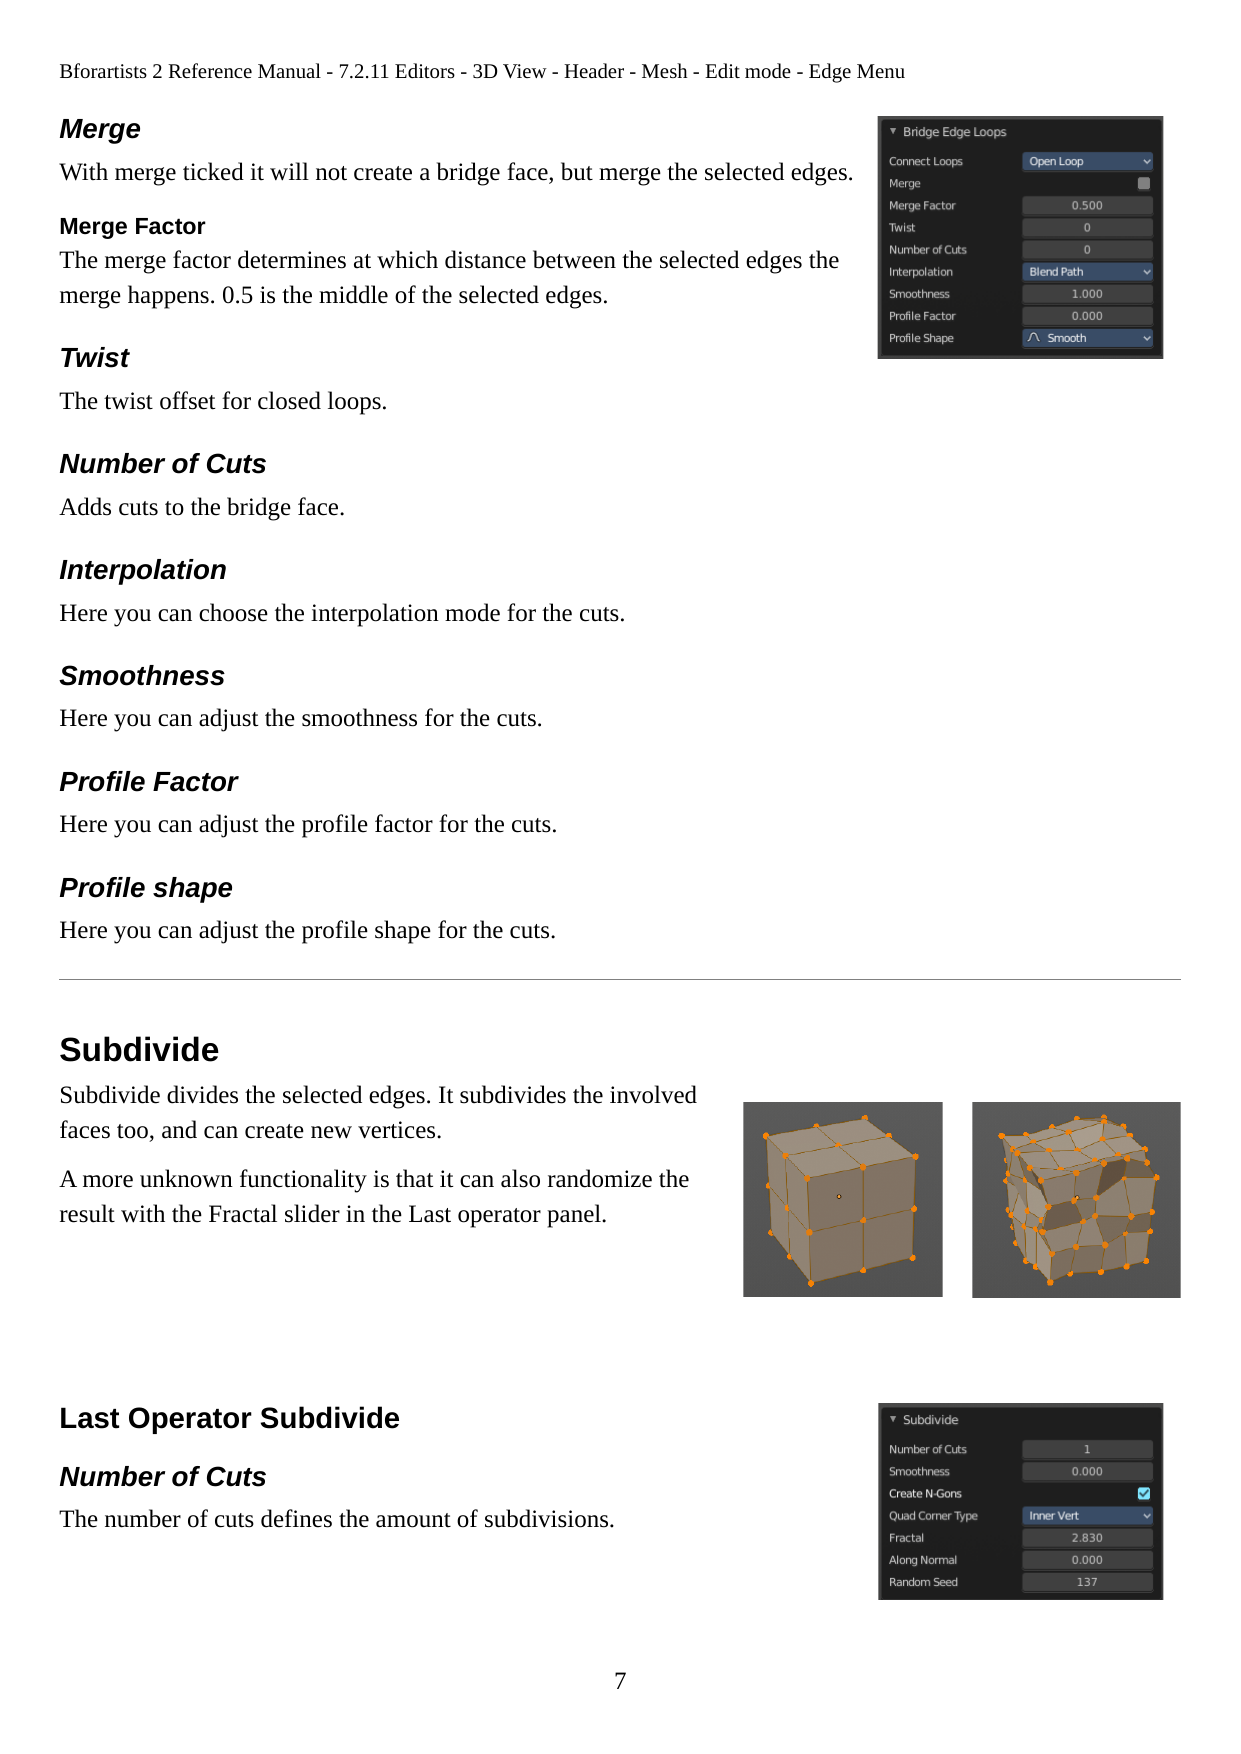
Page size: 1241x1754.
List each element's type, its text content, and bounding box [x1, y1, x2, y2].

text Here you can adjust the profile shape for the cuts. [59, 915, 1181, 944]
subtitle Twist [59, 341, 1181, 373]
text Here you can adjust the profile factor for the cuts. [59, 809, 1181, 838]
picture [972, 1102, 1181, 1298]
text Adds cuts to the bridge face. [59, 492, 1181, 520]
text Subdivide divides the selected edges. It subdivides the involved faces too, and can create new vertices. [59, 1081, 1181, 1144]
subtitle [1164, 1460, 1181, 1492]
subtitle Interpolation [59, 553, 1181, 585]
subtitle Merge Factor [59, 212, 877, 239]
picture [878, 1403, 1164, 1600]
text The merge factor determines at which distance between the selected edges the merge happens. 0.5 is the middle of the selected edges. [59, 245, 877, 308]
text The number of cuts defines the amount of subdivisions. [59, 1504, 878, 1533]
text With merge ticked it will not create a bridge face, but merge the selected edges. [59, 157, 877, 186]
text A more unknown functionality is that it can also randomize the result with the Fractal slider in the Last operator panel. [59, 1164, 743, 1227]
subtitle Number of Cuts [59, 1460, 878, 1492]
subtitle Profile Factor [59, 765, 1181, 797]
text Here you can choose the interpolation mode for the cuts. [59, 598, 1181, 626]
subtitle Number of Cuts [59, 447, 1181, 479]
subtitle Merge [59, 113, 1181, 144]
subtitle Smoothness [59, 659, 1181, 691]
picture [743, 1102, 943, 1297]
subtitle Last Operator Subdivide [59, 1401, 1181, 1435]
subtitle Profile shape [59, 871, 1181, 903]
picture [877, 116, 1164, 359]
text Here you can adjust the smoothness for the cuts. [59, 703, 1181, 732]
subtitle [1164, 212, 1181, 239]
subtitle Subdivide [59, 1029, 1181, 1068]
text The twist offset for closed loops. [59, 386, 1181, 414]
